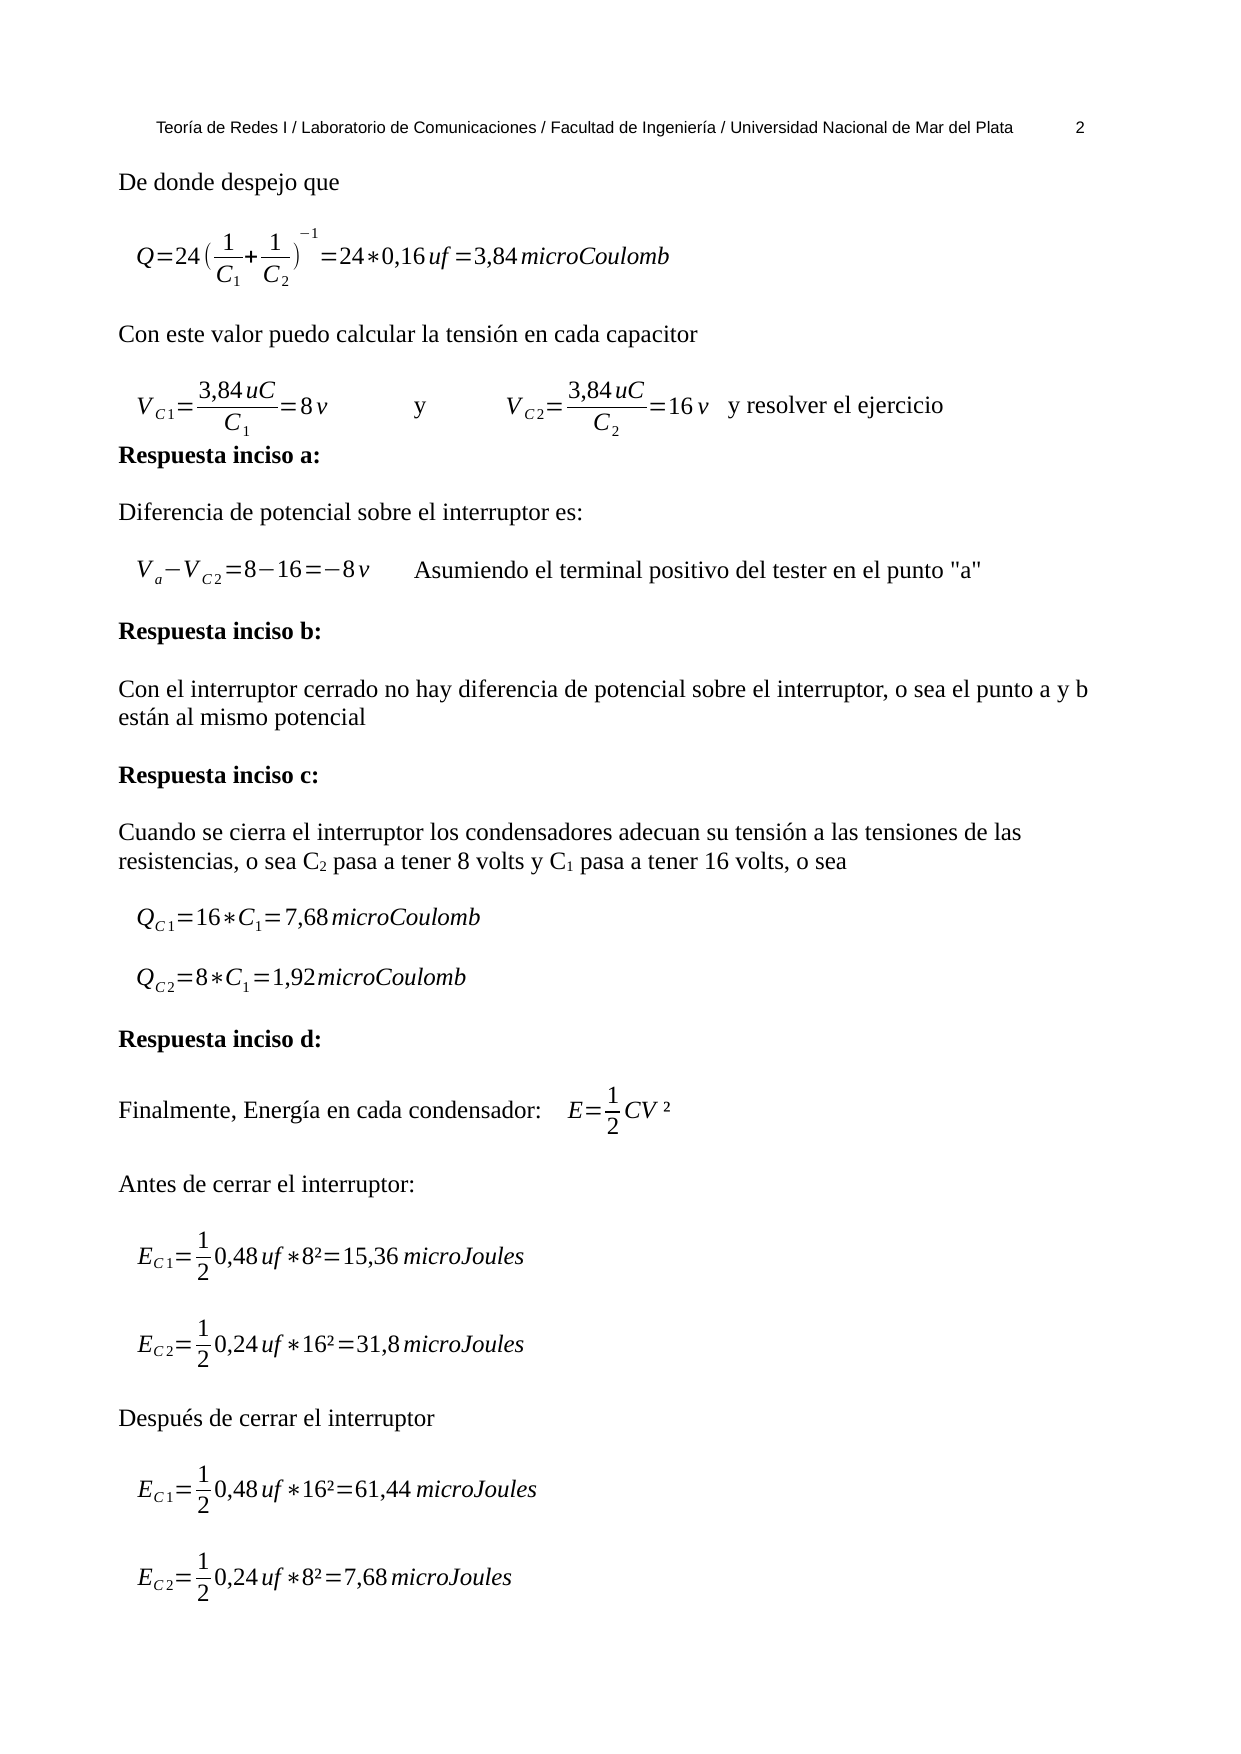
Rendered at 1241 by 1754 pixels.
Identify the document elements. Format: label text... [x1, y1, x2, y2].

text Respuesta inciso c: [118, 760, 1122, 789]
text Con este valor puedo calcular la tensión en cada capacitor [118, 319, 1122, 348]
text Respuesta inciso b: [118, 616, 1122, 645]
text Antes de cerrar el interruptor: [118, 1169, 1122, 1198]
text Cuando se cierra el interruptor los condensadores adecuan su tensión a las tensiones de las resistencias, o sea C2 pasa a tener 8 volts y C1 pasa a tener 16 volts, o sea [118, 817, 1122, 875]
text Finalmente, Energía en cada condensador: [118, 1082, 1122, 1141]
text Después de cerrar el interruptor [118, 1403, 1122, 1431]
text Con el interruptor cerrado no hay diferencia de potencial sobre el interruptor, o sea el punto a y b están al mismo potencial [118, 674, 1122, 731]
text Respuesta inciso a: [118, 440, 1122, 469]
text y y resolver el ejercicio [118, 377, 1122, 440]
text Asumiendo el terminal positivo del tester en el punto "a" [118, 555, 1122, 587]
text Diferencia de potencial sobre el interruptor es: [118, 497, 1122, 526]
text Respuesta inciso d: [118, 1024, 1122, 1053]
text De donde despejo que [118, 167, 1122, 196]
